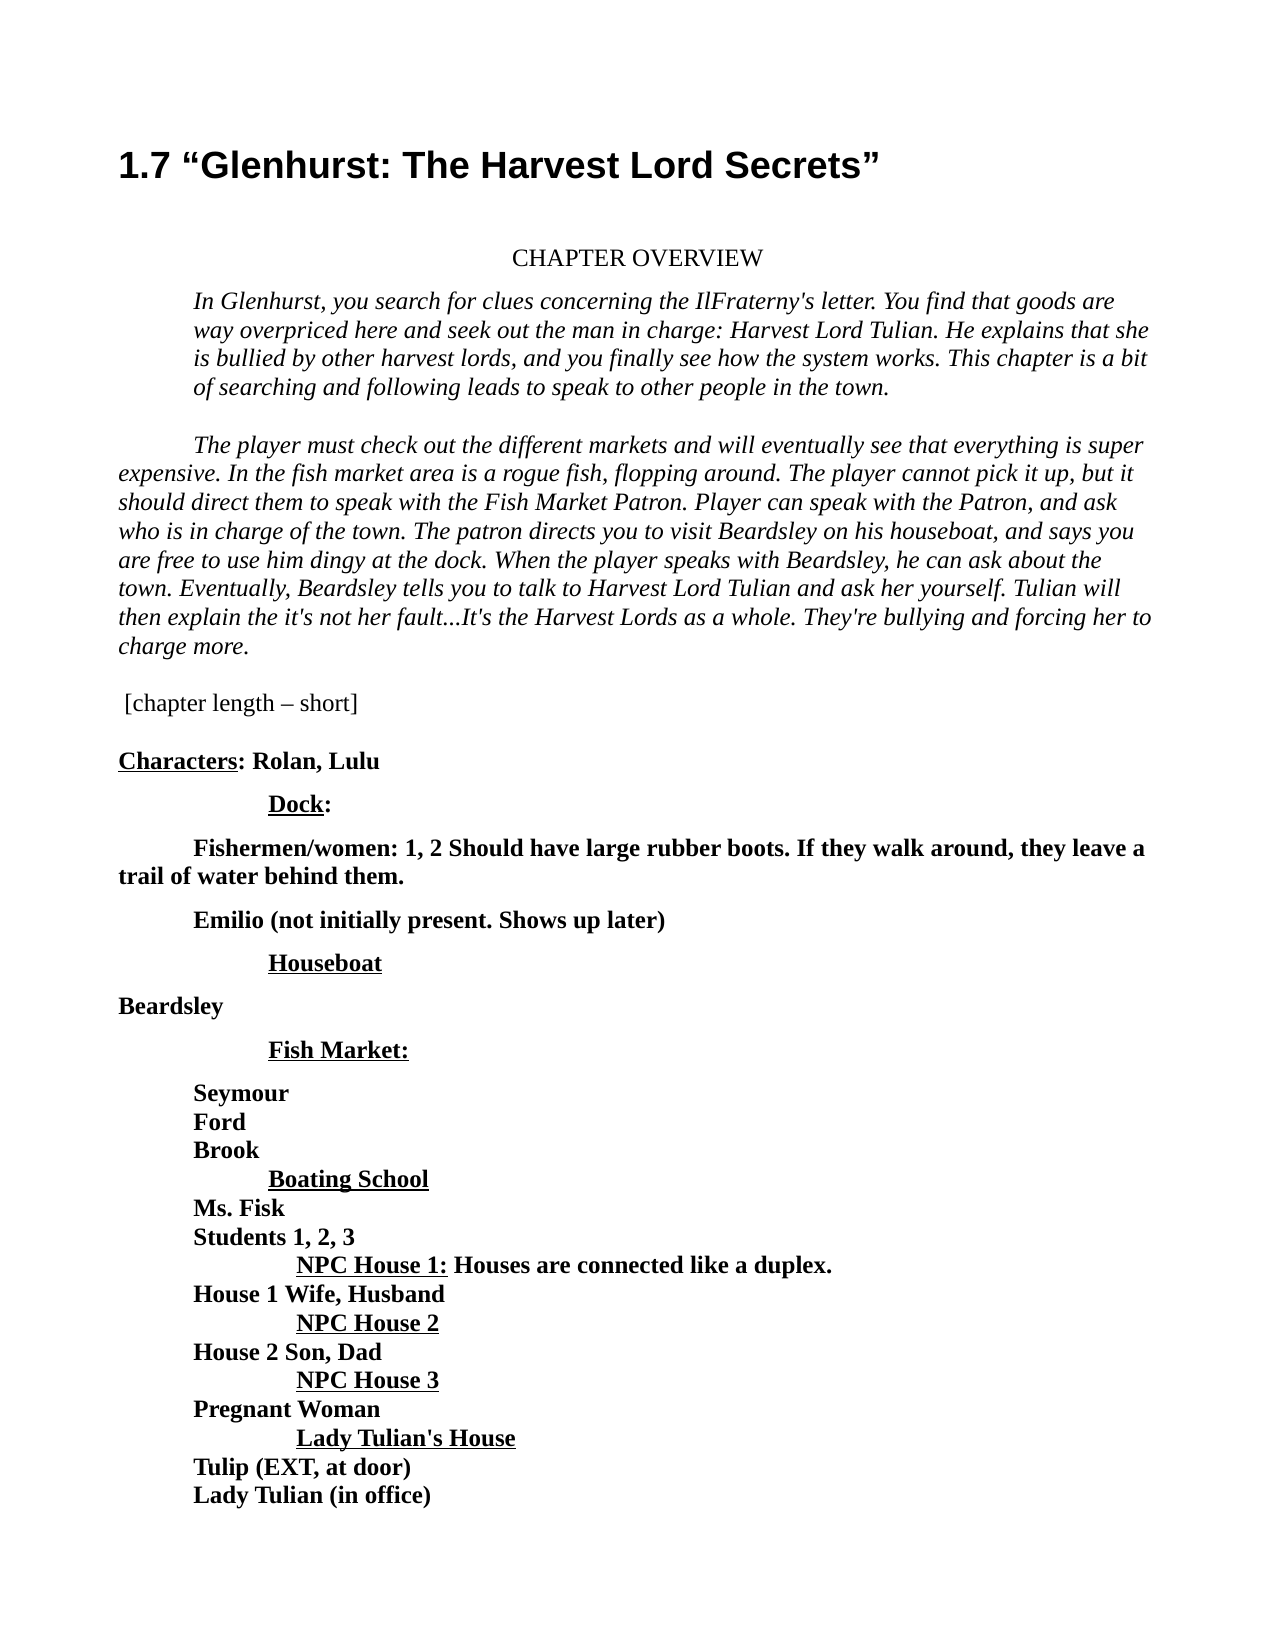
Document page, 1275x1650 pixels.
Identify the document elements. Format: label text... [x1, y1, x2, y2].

text Students 1, 2, 3 [193, 1222, 1157, 1251]
text Emilio (not initially present. Shows up later) [118, 905, 1157, 933]
list In Glenhurst, you search for clues concerning the IlFraterny's letter. You find that goods are way overpriced here and seek out the man in charge: Harvest Lord Tulian. He explains that she is bullied by other harvest lords, and you finally see how the system works. This chapter is a bit of searching and following leads to speak to other people in the town. [156, 286, 1157, 401]
subtitle 1.7 “Glenhurst: The Harvest Lord Secrets” [118, 143, 1157, 187]
text Seymour [193, 1078, 1157, 1107]
text Ms. Fisk [193, 1193, 1157, 1222]
text NPC House 3 [193, 1366, 1157, 1394]
text Lady Tulian (in office) [193, 1481, 1157, 1509]
text CHAPTER OVERVIEW [118, 243, 1157, 271]
text Pregnant Woman [193, 1394, 1157, 1423]
text Lady Tulian's House [193, 1423, 1157, 1452]
text Boating School [193, 1164, 1157, 1193]
text NPC House 2 [193, 1308, 1157, 1337]
text Characters: Rolan, Lulu [118, 746, 1157, 775]
text Fishermen/women: 1, 2 Should have large rubber boots. If they walk around, they leave a trail of water behind them. [118, 833, 1157, 890]
text The player must check out the different markets and will eventually see that everything is super expensive. In the fish market area is a rogue fish, flopping around. The player cannot pick it up, but it should direct them to speak with the Fish Market Patron. Player can speak with the Patron, and ask who is in charge of the town. The patron directs you to visit Beardsley on his houseboat, and says you are free to use him dingy at the dock. When the player speaks with Beardsley, he can ask about the town. Eventually, Beardsley tells you to talk to Harvest Lord Tulian and ask her yourself. Tulian will then explain the it's not her fault...It's the Harvest Lords as a whole. They're bullying and forcing her to charge more. [118, 430, 1157, 660]
text Dock: [118, 789, 1157, 818]
text Ford [193, 1107, 1157, 1136]
list [chapter length – short] [124, 688, 1157, 717]
text Fish Market: [118, 1035, 1157, 1063]
text House 1 Wife, Husband [193, 1279, 1157, 1308]
text House 2 Son, Dad [193, 1337, 1157, 1366]
text Brook [193, 1136, 1157, 1164]
text Tulip (EXT, at door) [193, 1452, 1157, 1481]
text NPC House 1: Houses are connected like a duplex. [193, 1251, 1157, 1279]
text Beardsley [118, 991, 1157, 1020]
text Houseboat [118, 948, 1157, 977]
